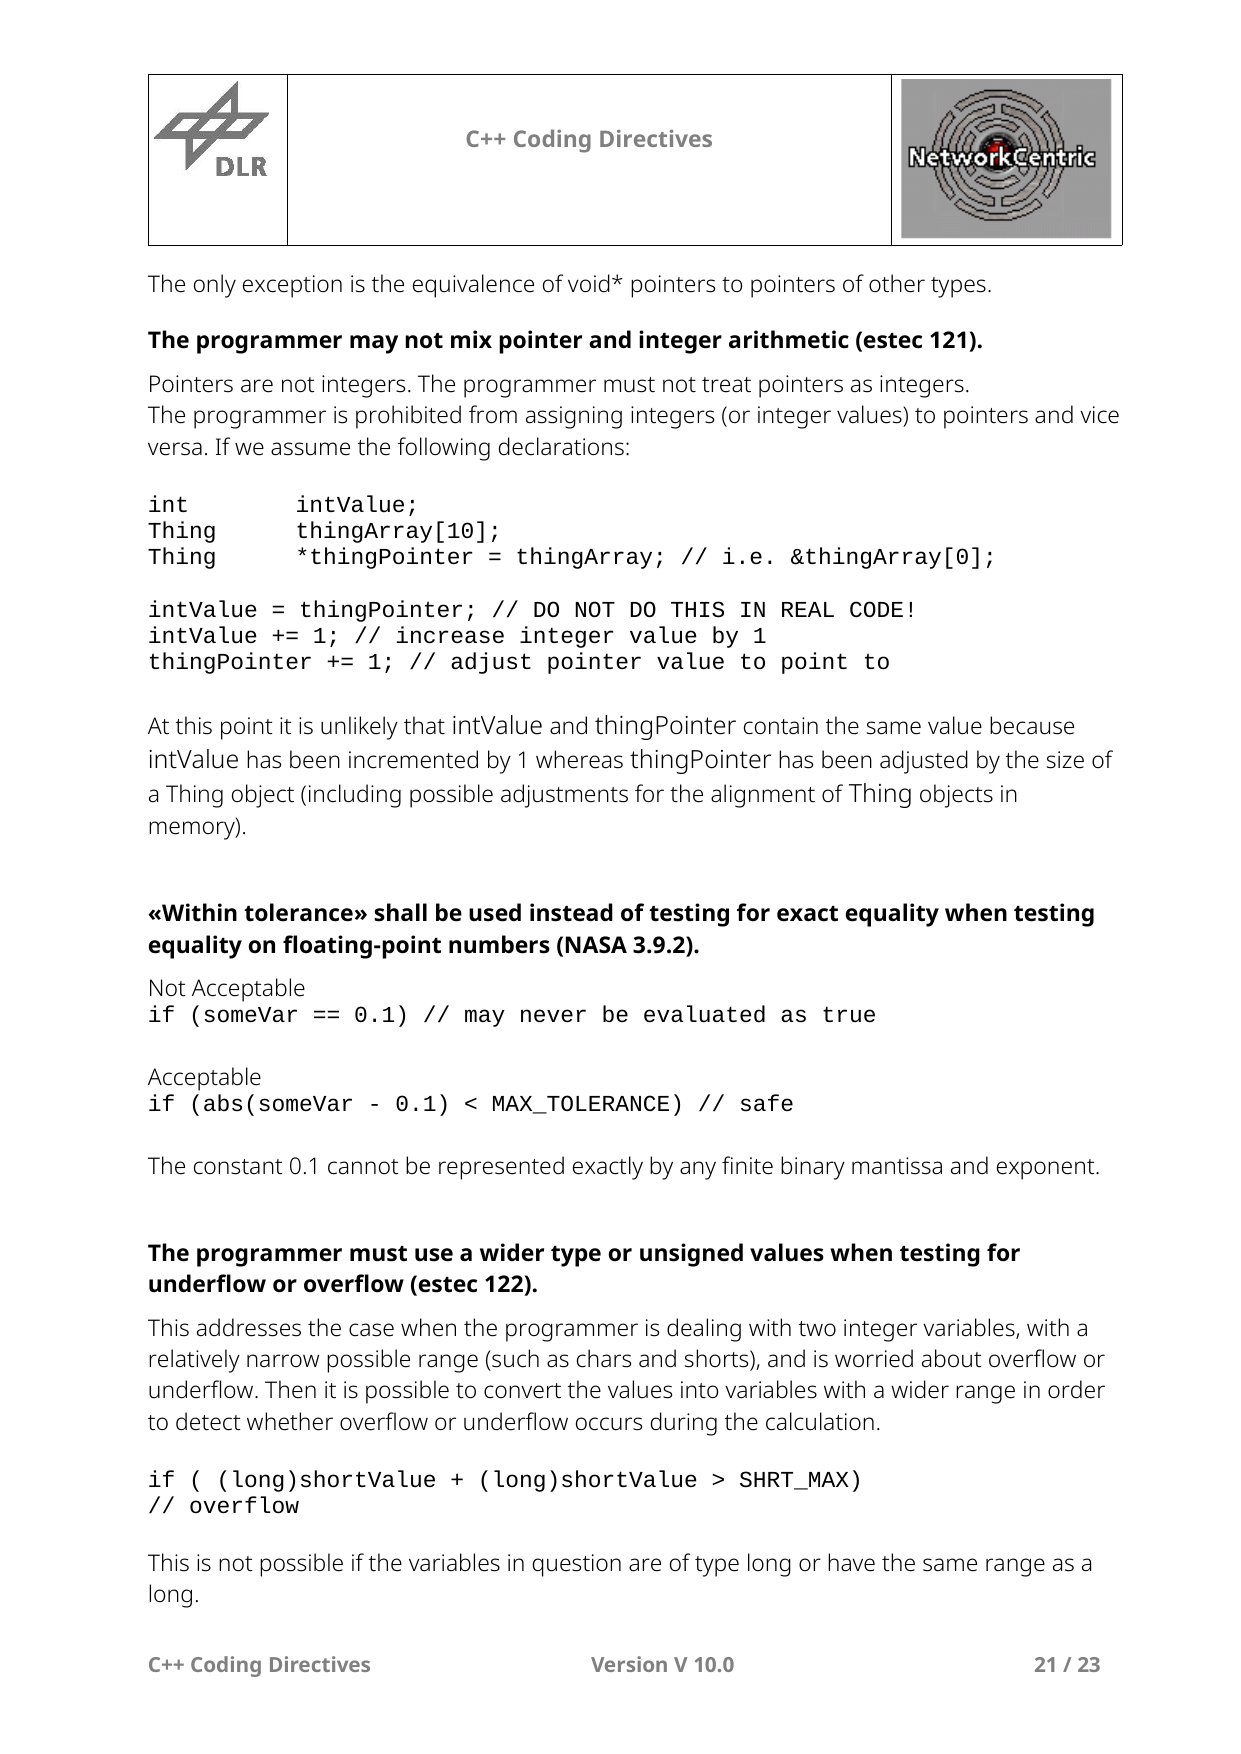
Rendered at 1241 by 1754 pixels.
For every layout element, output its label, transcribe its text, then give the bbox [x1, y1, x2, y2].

text Acceptable [148, 1061, 1122, 1092]
text if (abs(someVar - 0.1) < MAX_TOLERANCE) // safe [148, 1092, 1122, 1118]
text Thing *thingPointer = thingArray; // i.e. &thingArray[0]; [148, 545, 1122, 572]
text int intValue; [148, 493, 1122, 519]
text The constant 0.1 cannot be represented exactly by any finite binary mantissa and exponent. [148, 1149, 1122, 1181]
text intValue = thingPointer; // DO NOT DO THIS IN REAL CODE! [148, 598, 1122, 624]
text Thing thingArray[10]; [148, 519, 1122, 545]
text This is not possible if the variables in question are of type long or have the same range as a long. [148, 1547, 1122, 1609]
text thingPointer += 1; // adjust pointer value to point to [148, 650, 1122, 677]
text Not Acceptable [148, 972, 1122, 1003]
text Pointers are not integers. The programmer must not treat pointers as integers. [148, 368, 1122, 399]
text «Within tolerance» shall be used instead of testing for exact equality when testing equality on floating-point numbers (NASA 3.9.2). [148, 897, 1122, 960]
text The only exception is the equivalence of void* pointers to pointers of other types. [148, 268, 1122, 299]
text // overflow [148, 1494, 1122, 1521]
text The programmer must use a wider type or unsigned values when testing for underflow or overflow (estec 122). [148, 1237, 1122, 1299]
text if (someVar == 0.1) // may never be evaluated as true [148, 1003, 1122, 1029]
text intValue += 1; // increase integer value by 1 [148, 624, 1122, 650]
text The programmer may not mix pointer and integer arithmetic (estec 121). [148, 324, 1122, 356]
picture [154, 81, 269, 176]
text if ( (long)shortValue + (long)shortValue > SHRT_MAX) [148, 1468, 1122, 1494]
text The programmer is prohibited from assigning integers (or integer values) to pointers and vice versa. If we assume the following declarations: [148, 399, 1122, 462]
text This addresses the case when the programmer is dealing with two integer variables, with a relatively narrow possible range (such as chars and shorts), and is worried about overflow or underflow. Then it is possible to convert the values into variables with a wider range in order to detect whether overflow or underflow occurs during the calculation. [148, 1312, 1122, 1437]
text At this point it is unlikely that intValue and thingPointer contain the same value because intValue has been incremented by 1 whereas thingPointer has been adjusted by the size of a Thing object (including possible adjustments for the alignment of Thing objects in memory). [148, 708, 1122, 841]
